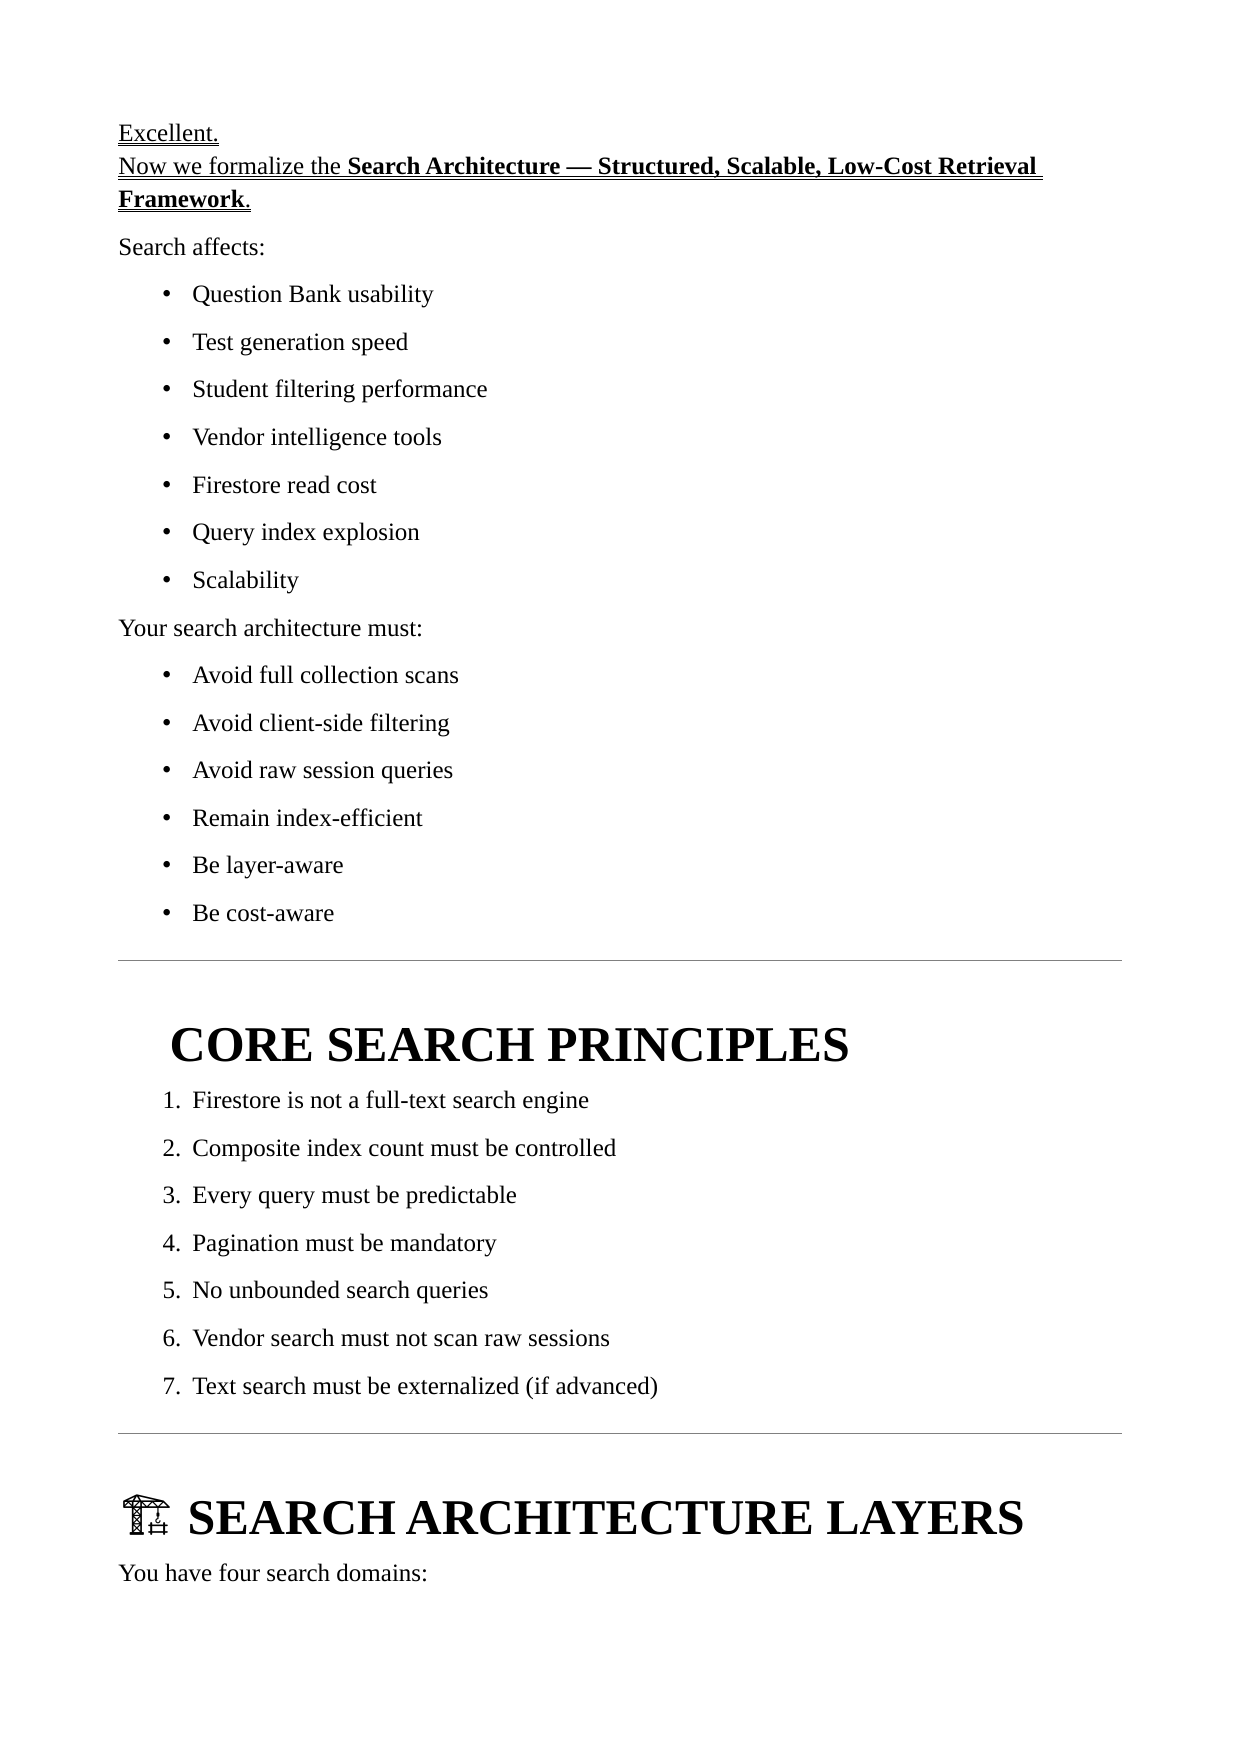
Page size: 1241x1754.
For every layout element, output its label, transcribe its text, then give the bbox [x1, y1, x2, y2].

list Be layer-aware [162, 851, 1122, 879]
text Excellent. Now we formalize the Search Architecture — Structured, Scalable, Low-Cost Retrieval Framework. [118, 118, 1122, 213]
list Be cost-aware [162, 898, 1122, 927]
list Avoid full collection scans [162, 660, 1122, 689]
list Scalability [162, 565, 1122, 594]
list Avoid raw session queries [162, 755, 1122, 784]
list Student filtering performance [162, 374, 1122, 403]
list Every query must be predictable [162, 1180, 1122, 1209]
list Query index explosion [162, 517, 1122, 546]
text Your search architecture must: [118, 613, 1122, 641]
list Pagination must be mandatory [162, 1228, 1122, 1257]
list Test generation speed [162, 327, 1122, 356]
list Composite index count must be controlled [162, 1133, 1122, 1161]
list Text search must be externalized (if advanced) [162, 1371, 1122, 1399]
list Vendor search must not scan raw sessions [162, 1323, 1122, 1352]
list Vendor intelligence tools [162, 422, 1122, 451]
list Remain index-efficient [162, 803, 1122, 832]
list Question Bank usability [162, 279, 1122, 308]
subtitle 🧠 CORE SEARCH PRINCIPLES [118, 1015, 1122, 1073]
list Avoid client-side filtering [162, 708, 1122, 737]
list No unbounded search queries [162, 1276, 1122, 1304]
text You have four search domains: [118, 1558, 1122, 1586]
list Firestore read cost [162, 470, 1122, 498]
list Firestore is not a full-text search engine [162, 1085, 1122, 1114]
text Search affects: [118, 232, 1122, 261]
subtitle 🏗 SEARCH ARCHITECTURE LAYERS [118, 1488, 1122, 1545]
